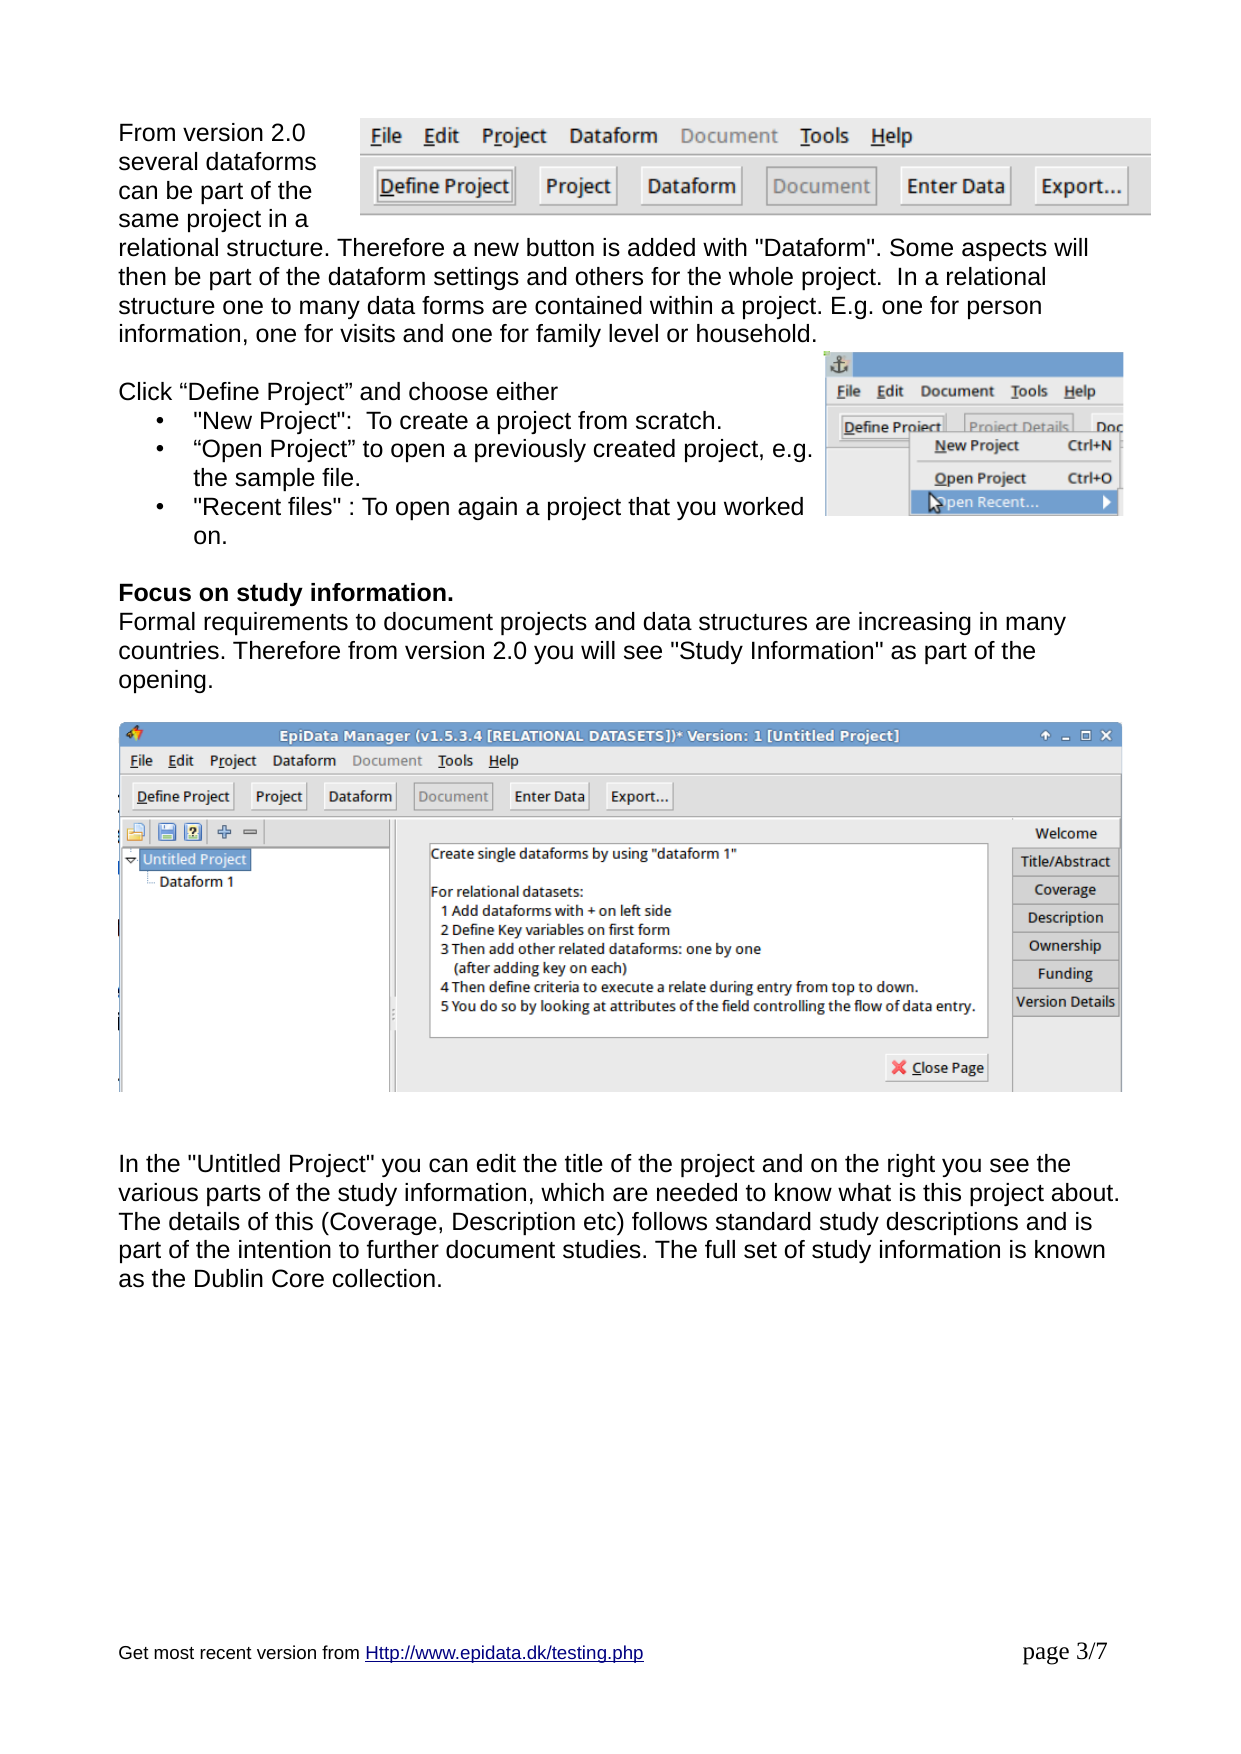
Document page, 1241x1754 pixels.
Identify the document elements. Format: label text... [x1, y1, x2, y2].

text Click “Define Project” and choose either [118, 377, 823, 406]
list “Open Project” to open a previously created project, e.g. the sample file. [156, 434, 823, 492]
picture [360, 118, 1151, 217]
text Formal requirements to document projects and data structures are increasing in many countries. Therefore from version 2.0 you will see "Study Information" as part of the opening. [118, 607, 1122, 693]
picture [823, 351, 1124, 516]
list "New Project": To create a project from scratch. [156, 406, 823, 434]
text Focus on study information. [118, 578, 1122, 607]
picture [118, 722, 1123, 1092]
list "Recent files" : To open again a project that you worked on. [156, 492, 1122, 550]
text In the "Untitled Project" you can edit the title of the project and on the right you see the various parts of the study information, which are needed to know what is this project about. The details of this (Coverage, Description etc) follows standard study descriptions and is part of the intention to further document studies. The full set of study information is known as the Dublin Core collection. [118, 1149, 1122, 1293]
text From version 2.0 several dataforms can be part of the same project in a relational structure. Therefore a new button is added with "Dataform". Some aspects will then be part of the dataform settings and others for the whole project. In a relational structure one to many data forms are contained within a project. E.g. one for person information, one for visits and one for family level or household. [118, 118, 1122, 348]
